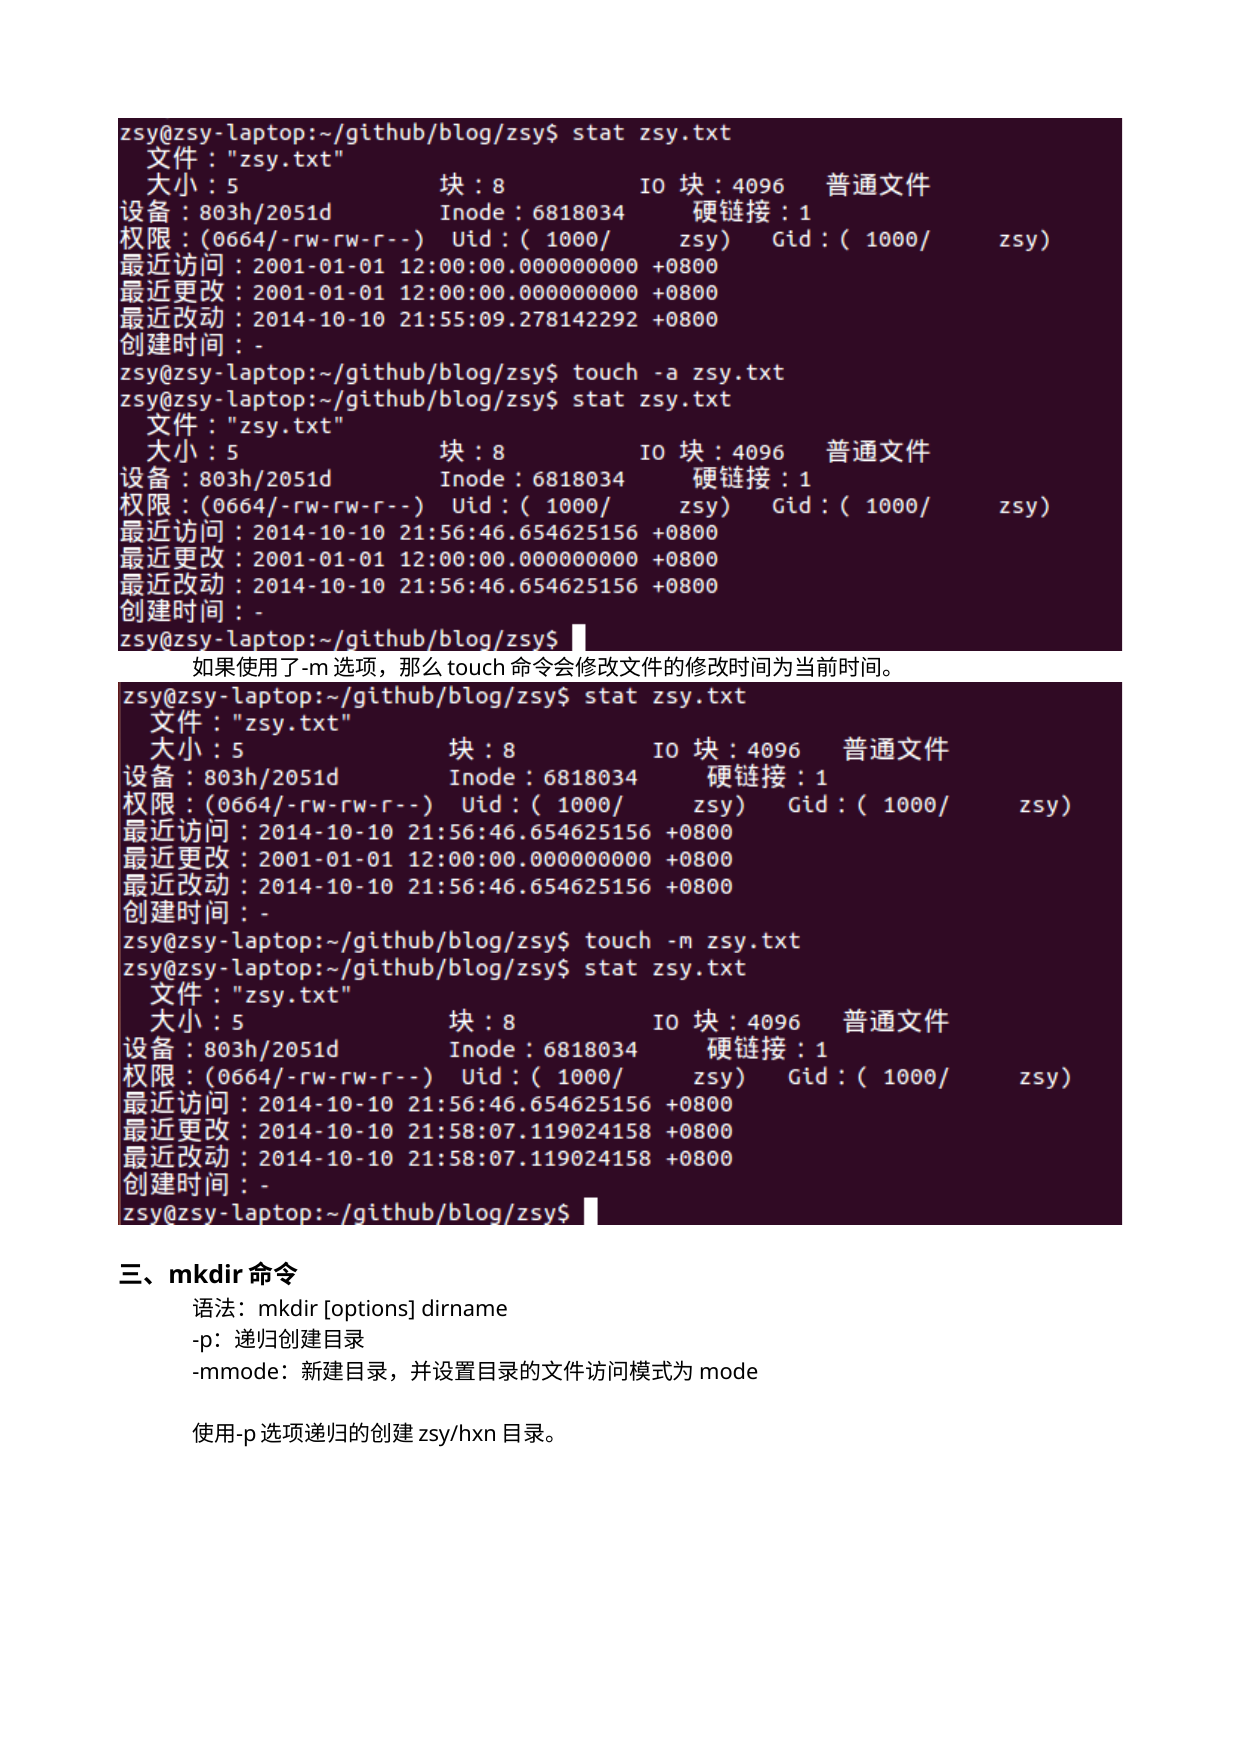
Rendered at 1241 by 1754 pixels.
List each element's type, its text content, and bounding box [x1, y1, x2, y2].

picture [118, 118, 1123, 651]
text 使用-p选项递归的创建zsy/hxn目录。 [118, 1416, 1122, 1448]
text -mmode：新建目录，并设置目录的文件访问模式为mode [118, 1354, 1122, 1386]
picture [118, 682, 1123, 1225]
text 如果使用了-m选项，那么touch命令会修改文件的修改时间为当前时间。 [118, 651, 1122, 682]
text 语法：mkdir [options] dirname [118, 1291, 1122, 1322]
text 三、mkdir命令 [118, 1254, 1122, 1291]
text -p：递归创建目录 [118, 1322, 1122, 1354]
